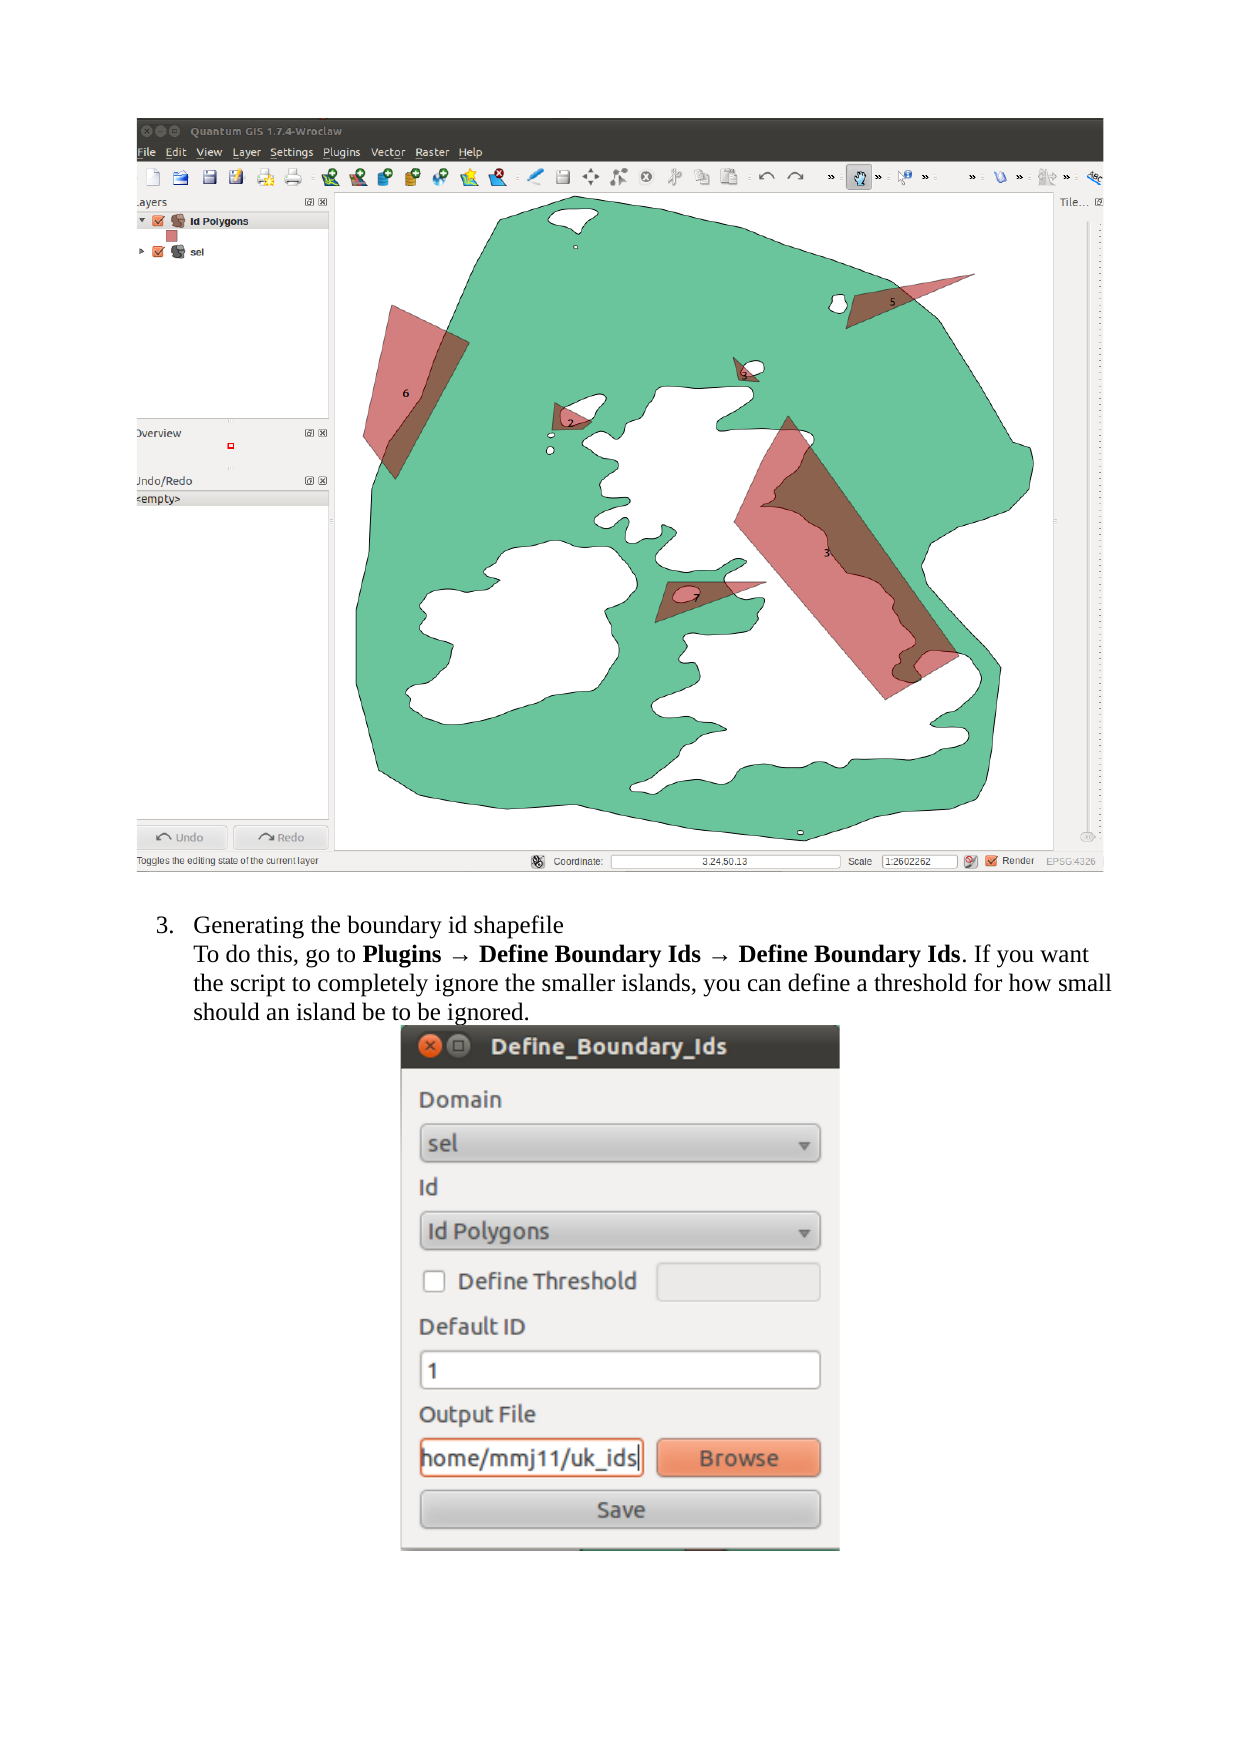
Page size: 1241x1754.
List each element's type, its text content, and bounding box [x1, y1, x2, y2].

picture [400, 1025, 840, 1551]
list To do this, go to Plugins → Define Boundary Ids → Define Boundary Ids. If you want the script to completely ignore the smaller islands, you can define a threshold for how small should an island be to be ignored. [156, 939, 1122, 1025]
list Generating the boundary id shapefile [156, 910, 1122, 939]
picture [136, 118, 1104, 872]
